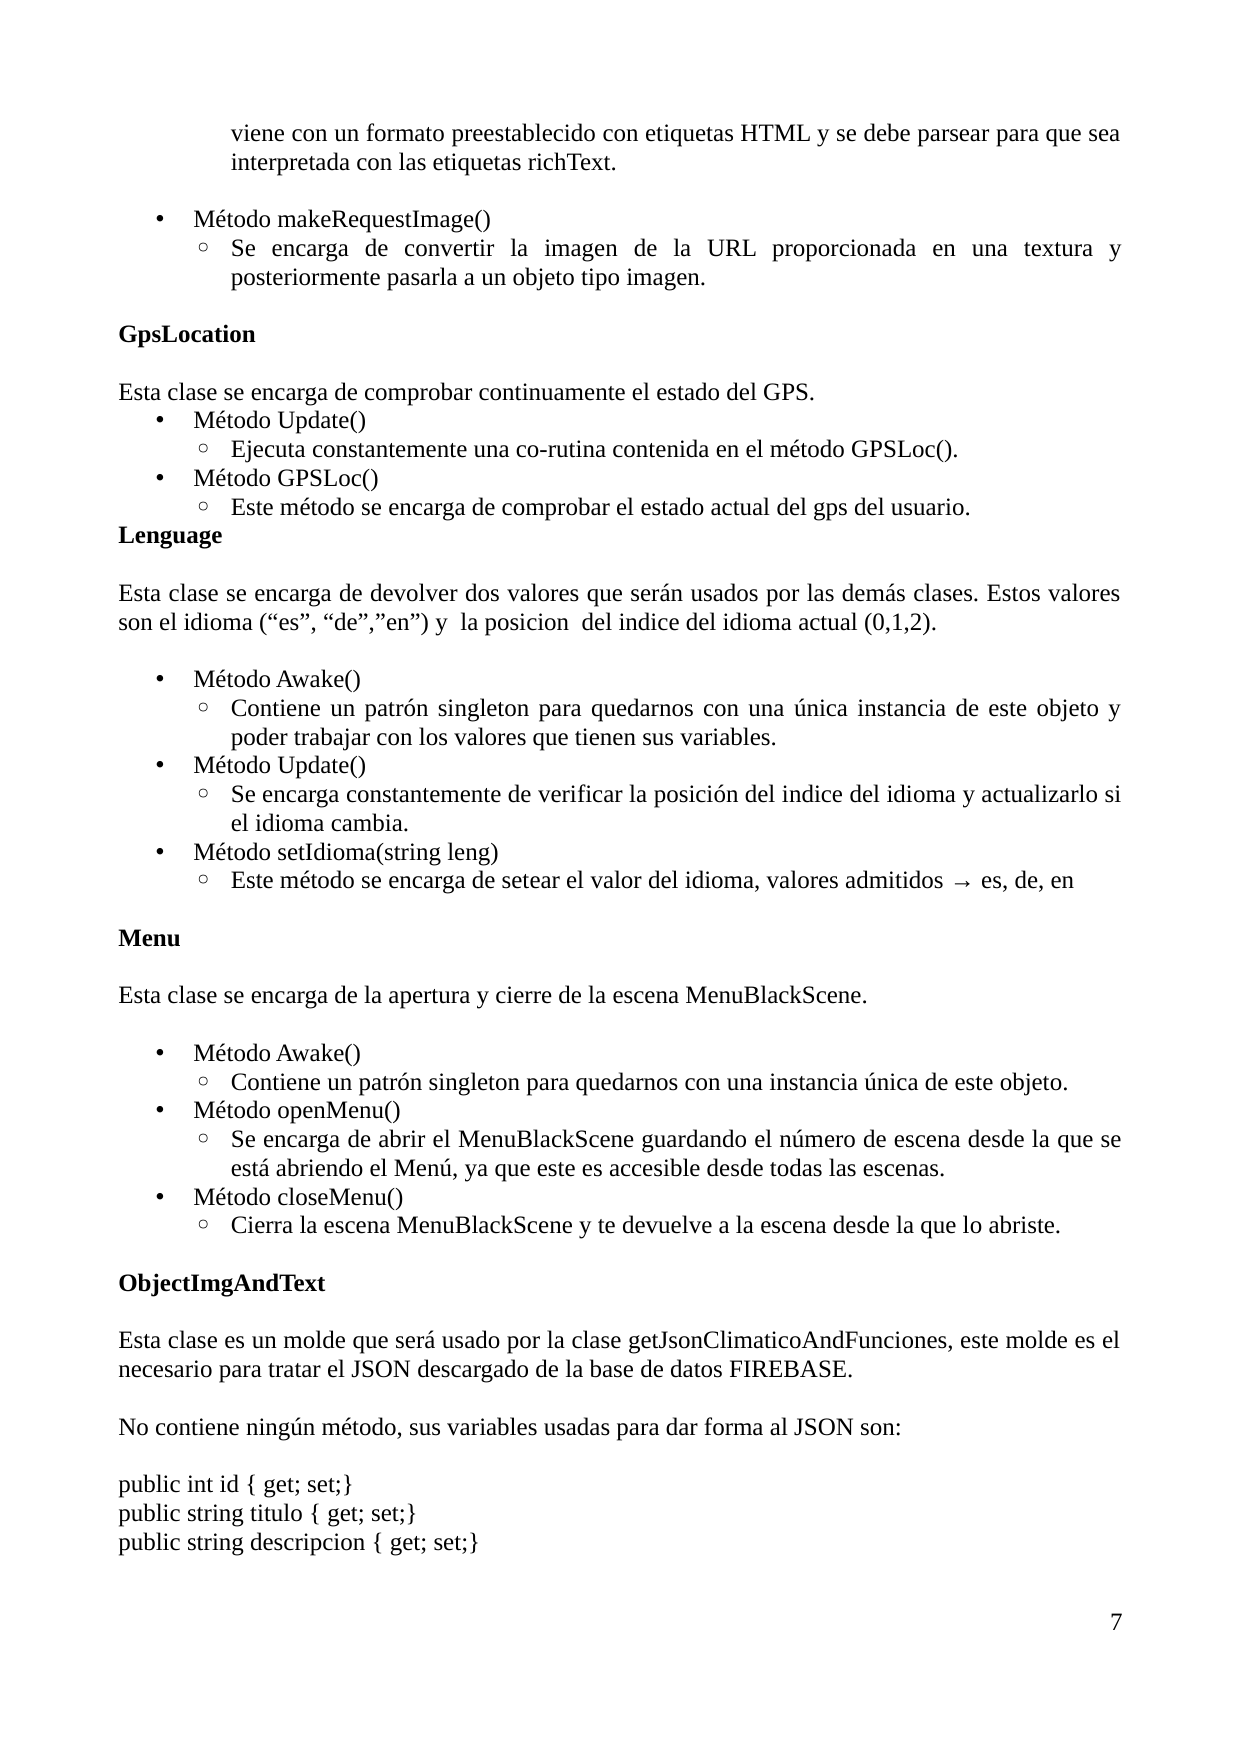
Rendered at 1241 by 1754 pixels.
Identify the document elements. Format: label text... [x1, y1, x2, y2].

text Esta clase es un molde que será usado por la clase getJsonClimaticoAndFunciones, este molde es el necesario para tratar el JSON descargado de la base de datos FIREBASE. [118, 1326, 1122, 1383]
text Lenguage [118, 521, 1122, 549]
list Método openMenu() [156, 1096, 1122, 1124]
list Se encarga constantemente de verificar la posición del indice del idioma y actualizarlo si el idioma cambia. [193, 779, 1122, 837]
list Se encarga de convertir la imagen de la URL proporcionada en una textura y posteriormente pasarla a un objeto tipo imagen. [193, 233, 1122, 291]
list Contiene un patrón singleton para quedarnos con una única instancia de este objeto y poder trabajar con los valores que tienen sus variables. [193, 693, 1122, 751]
text Esta clase se encarga de la apertura y cierre de la escena MenuBlackScene. [118, 981, 1122, 1009]
text Menu [118, 923, 1122, 952]
list Método Update() [156, 751, 1122, 779]
text GpsLocation [118, 319, 1122, 348]
text ObjectImgAndText [118, 1268, 1122, 1297]
text public int id { get; set;} [118, 1469, 1122, 1498]
list Método Update() [156, 406, 1122, 434]
list Método setIdioma(string leng) [156, 837, 1122, 866]
list Método Awake() [156, 664, 1122, 693]
list Este método se encarga de comprobar el estado actual del gps del usuario. [193, 492, 1122, 521]
text public string titulo { get; set;} [118, 1498, 1122, 1527]
list viene con un formato preestablecido con etiquetas HTML y se debe parsear para que sea interpretada con las etiquetas richText. [193, 118, 1122, 176]
list Cierra la escena MenuBlackScene y te devuelve a la escena desde la que lo abriste. [193, 1211, 1122, 1239]
list Método makeRequestImage() [156, 204, 1122, 233]
list Este método se encarga de setear el valor del idioma, valores admitidos → es, de, en [193, 866, 1122, 894]
list Ejecuta constantemente una co-rutina contenida en el método GPSLoc(). [193, 434, 1122, 463]
text Esta clase se encarga de comprobar continuamente el estado del GPS. [118, 377, 1122, 406]
list Método Awake() [156, 1038, 1122, 1067]
list Método closeMenu() [156, 1182, 1122, 1211]
list Método GPSLoc() [156, 463, 1122, 492]
list Se encarga de abrir el MenuBlackScene guardando el número de escena desde la que se está abriendo el Menú, ya que este es accesible desde todas las escenas. [193, 1124, 1122, 1182]
text Esta clase se encarga de devolver dos valores que serán usados por las demás clases. Estos valores son el idioma (“es”, “de”,”en”) y la posicion del indice del idioma actual (0,1,2). [118, 578, 1122, 636]
text public string descripcion { get; set;} [118, 1527, 1122, 1556]
text No contiene ningún método, sus variables usadas para dar forma al JSON son: [118, 1412, 1122, 1441]
list Contiene un patrón singleton para quedarnos con una instancia única de este objeto. [193, 1067, 1122, 1096]
